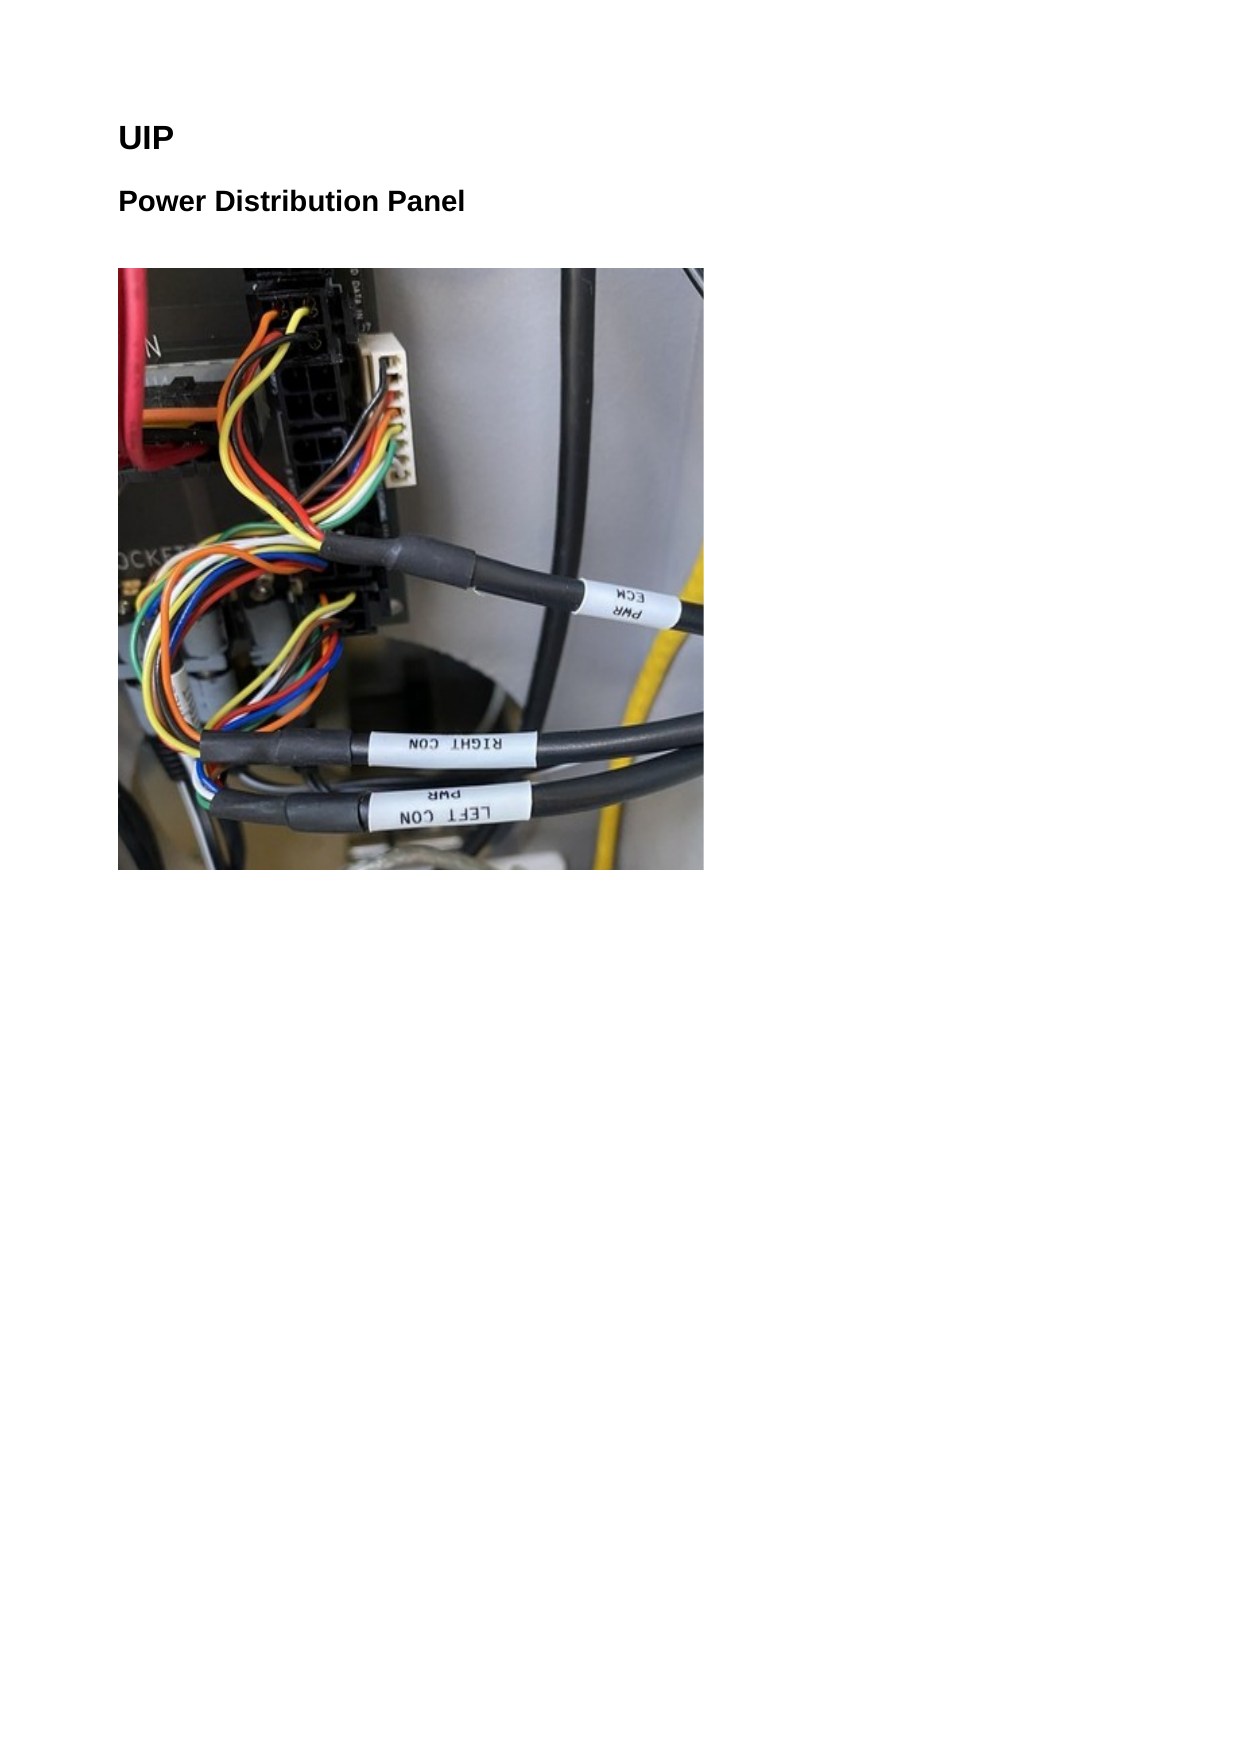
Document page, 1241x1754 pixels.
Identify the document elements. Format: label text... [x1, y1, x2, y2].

picture [118, 268, 704, 870]
subtitle UIP [118, 118, 1122, 157]
subtitle Power Distribution Panel [118, 184, 1122, 218]
